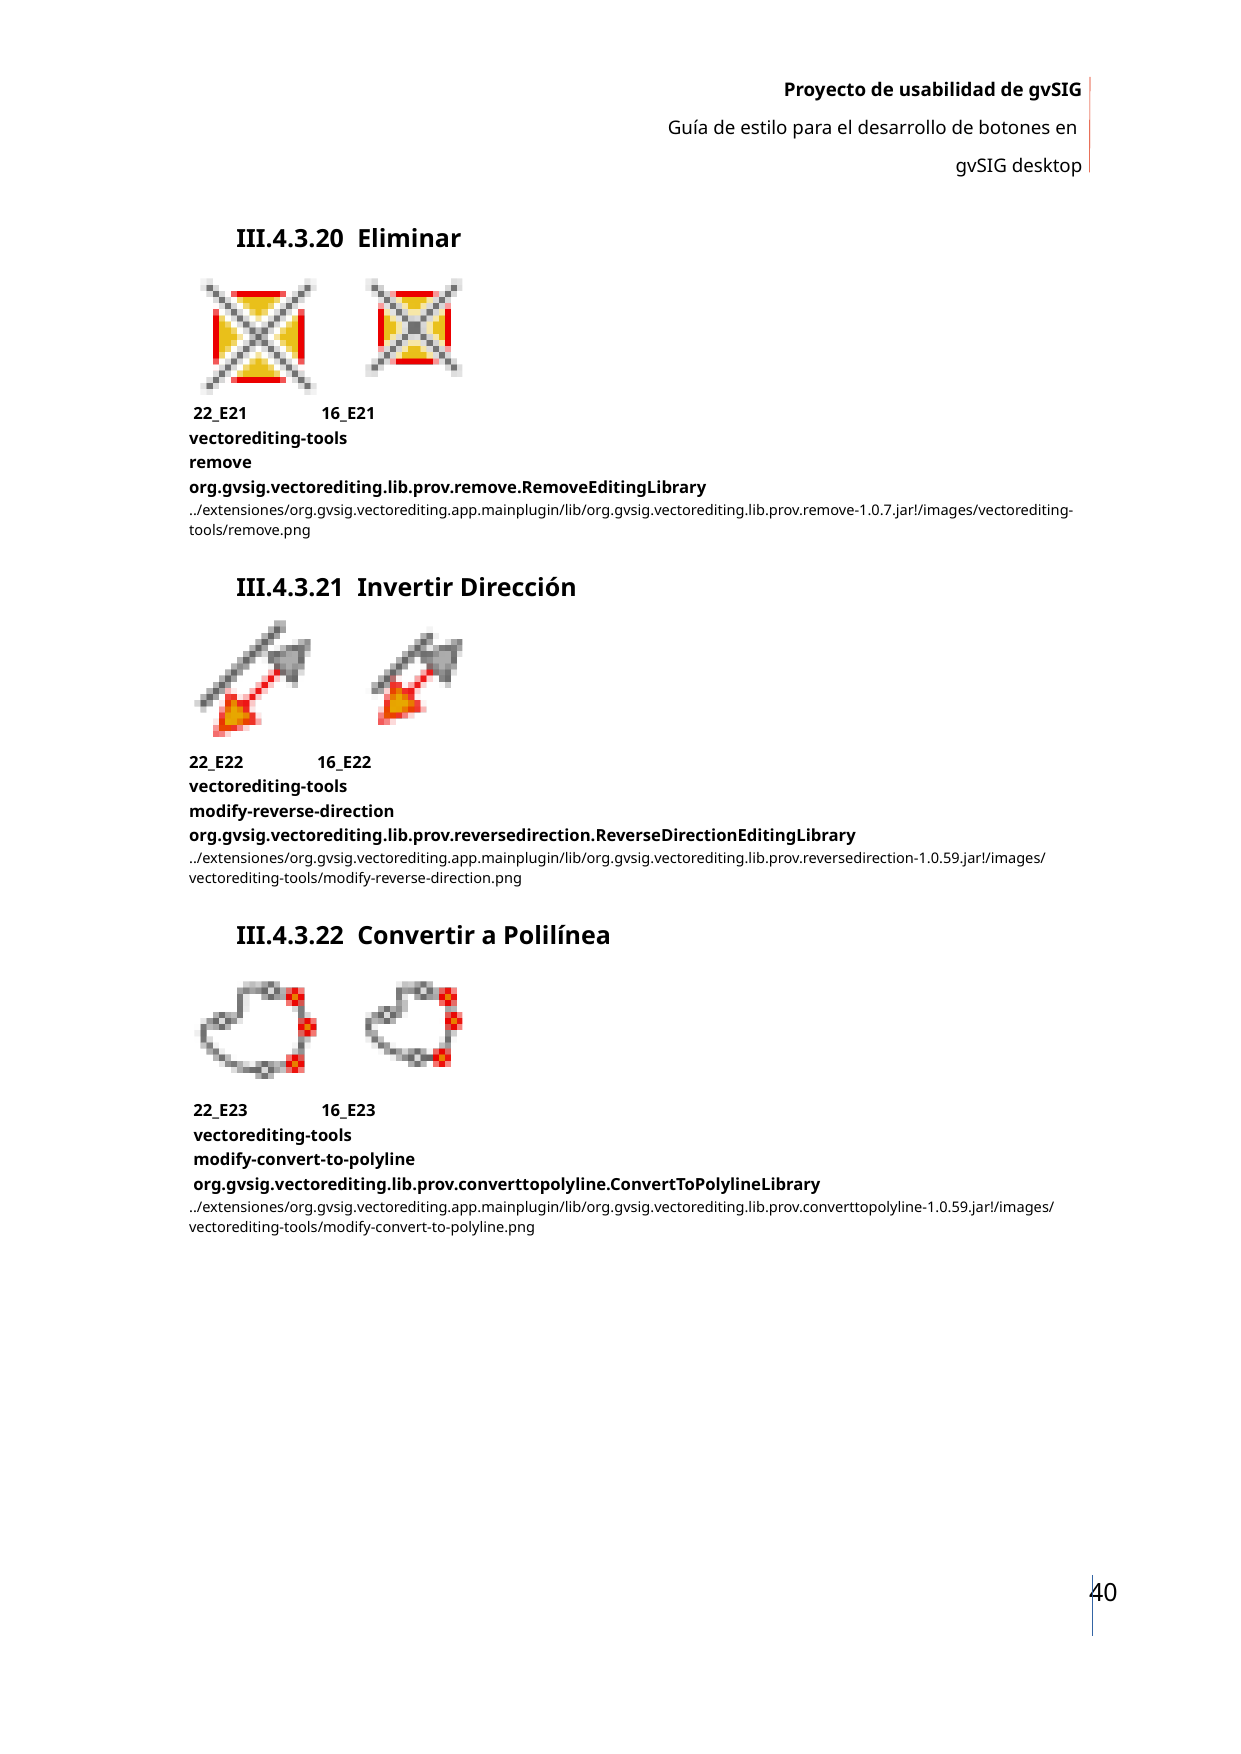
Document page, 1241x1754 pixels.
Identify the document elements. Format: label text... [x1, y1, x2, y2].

text 22_E23 16_E23 [193, 1099, 1095, 1122]
picture [188, 266, 463, 401]
text vectorediting-tools [189, 775, 1095, 798]
subtitle Eliminar [236, 221, 1095, 255]
text org.gvsig.vectorediting.lib.prov.remove.RemoveEditingLibrary [189, 475, 1095, 498]
text ../extensiones/org.gvsig.vectorediting.app.mainplugin/lib/org.gvsig.vectorediting.lib.prov.converttopolyline-1.0.59.jar!/images/vectorediting-tools/modify-convert-to-polyline.png [189, 1197, 1095, 1237]
text vectorediting-tools [189, 426, 1095, 449]
text org.gvsig.vectorediting.lib.prov.reversedirection.ReverseDirectionEditingLibrary [189, 824, 1095, 847]
text vectorediting-tools [189, 1123, 1095, 1146]
picture [188, 615, 463, 749]
text modify-reverse-direction [189, 799, 1095, 822]
text 22_E22 16_E22 [189, 750, 1095, 773]
text remove [189, 451, 1095, 474]
text org.gvsig.vectorediting.lib.prov.converttopolyline.ConvertToPolylineLibrary [189, 1172, 1095, 1195]
subtitle Convertir a Polilínea [236, 918, 1095, 952]
text 22_E21 16_E21 [193, 402, 1095, 425]
text ../extensiones/org.gvsig.vectorediting.app.mainplugin/lib/org.gvsig.vectorediting.lib.prov.remove-1.0.7.jar!/images/vectorediting-tools/remove.png [189, 500, 1095, 540]
text modify-convert-to-polyline [189, 1148, 1095, 1171]
subtitle Invertir Dirección [236, 569, 1095, 603]
picture [188, 963, 463, 1097]
text ../extensiones/org.gvsig.vectorediting.app.mainplugin/lib/org.gvsig.vectorediting.lib.prov.reversedirection-1.0.59.jar!/images/vectorediting-tools/modify-reverse-direction.png [189, 848, 1095, 888]
